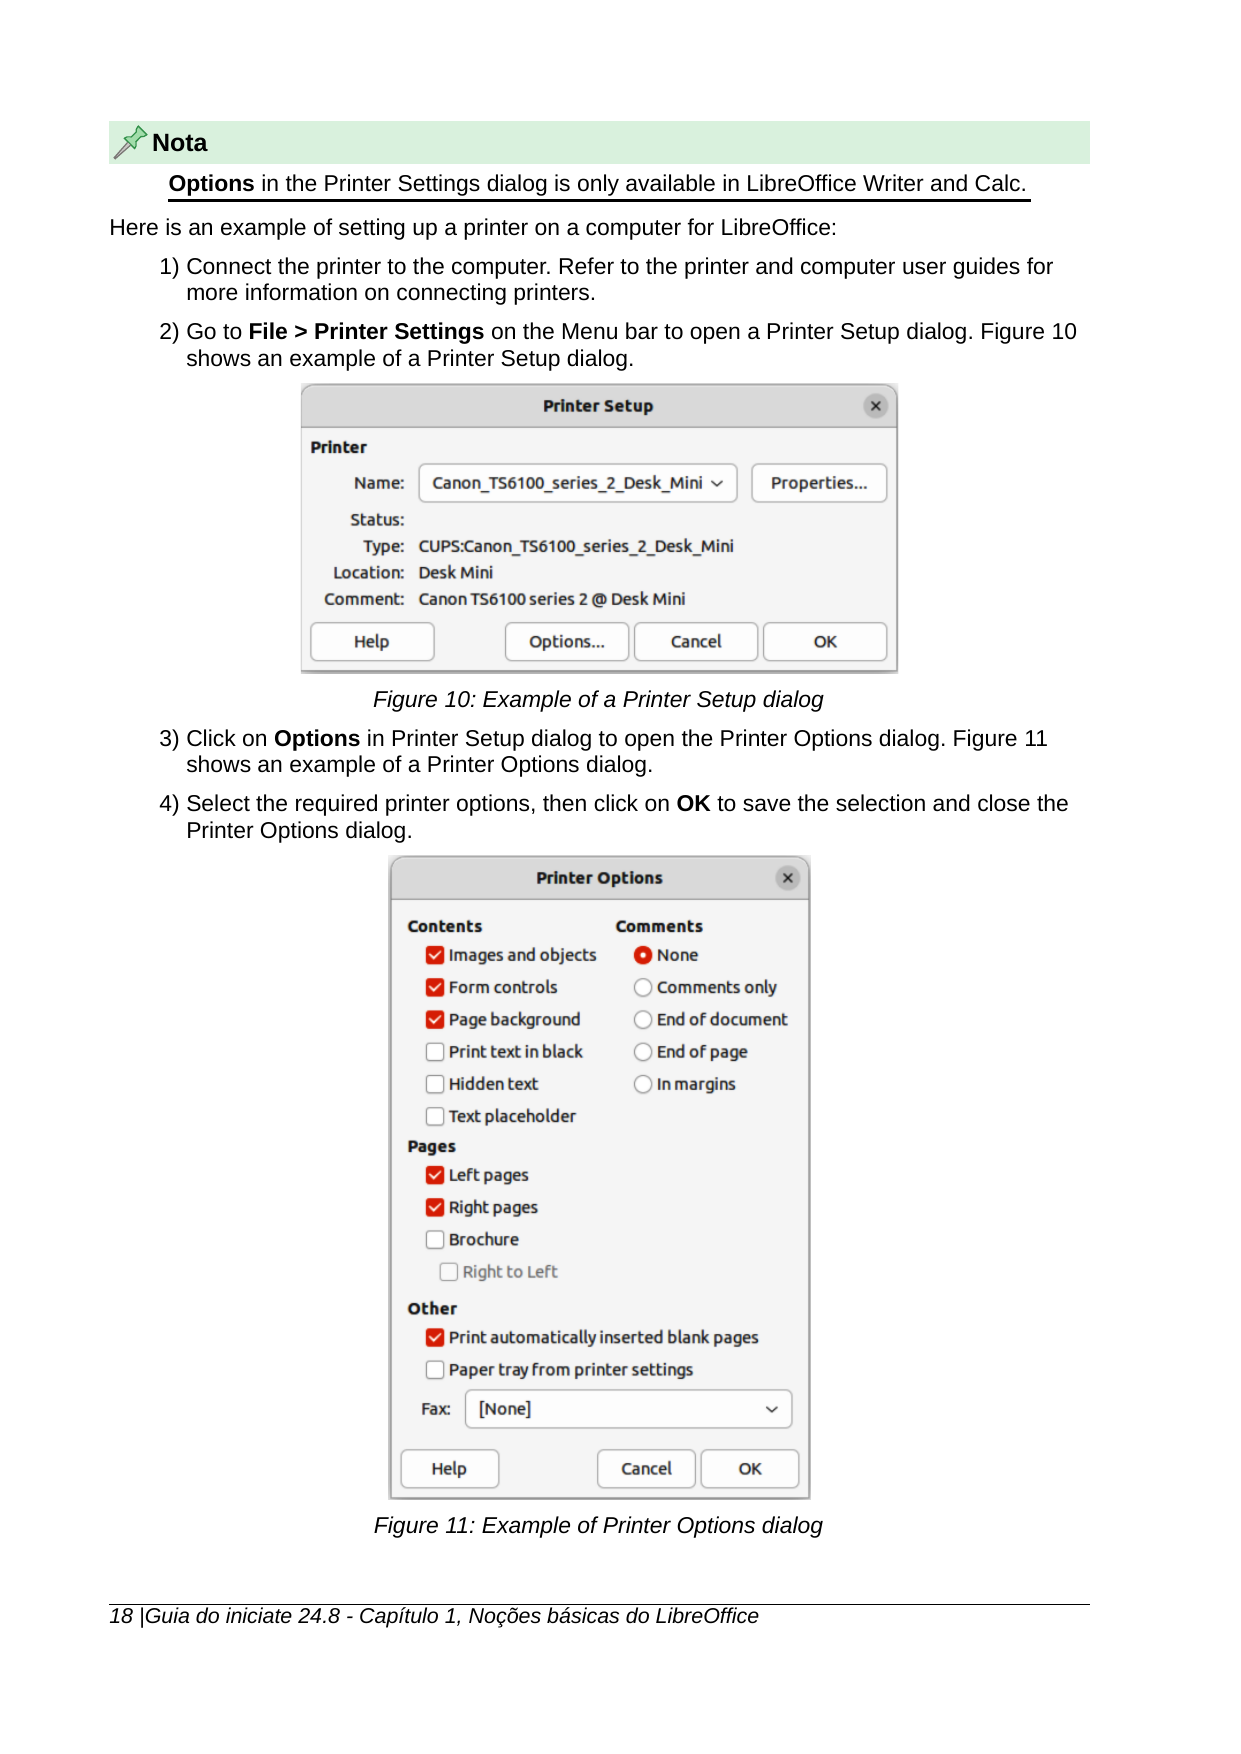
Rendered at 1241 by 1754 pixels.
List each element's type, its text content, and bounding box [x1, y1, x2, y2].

text Figure 10: Example of a Printer Setup dialog [301, 686, 898, 713]
list Select the required printer options, then click on OK to save the selection and close the Printer Options dialog. [186, 790, 1090, 843]
list Go to File > Printer Settings on the Menu bar to open a Printer Setup dialog. Figure 10 shows an example of a Printer Setup dialog. [186, 318, 1090, 371]
text Figure 11: Example of Printer Options dialog [374, 1512, 825, 1538]
subtitle Nota [109, 121, 1090, 164]
list Connect the printer to the computer. Refer to the printer and computer user guides for more information on connecting printers. [186, 253, 1090, 306]
list Here is an example of setting up a printer on a computer for LibreOffice: [109, 214, 1090, 240]
text Options in the Printer Settings dialog is only available in LibreOffice Writer and Calc. [168, 170, 1031, 199]
picture [300, 383, 899, 674]
picture [388, 855, 811, 1500]
list Click on Options in Printer Setup dialog to open the Printer Options dialog. Figure 11 shows an example of a Printer Options dialog. [186, 725, 1090, 778]
